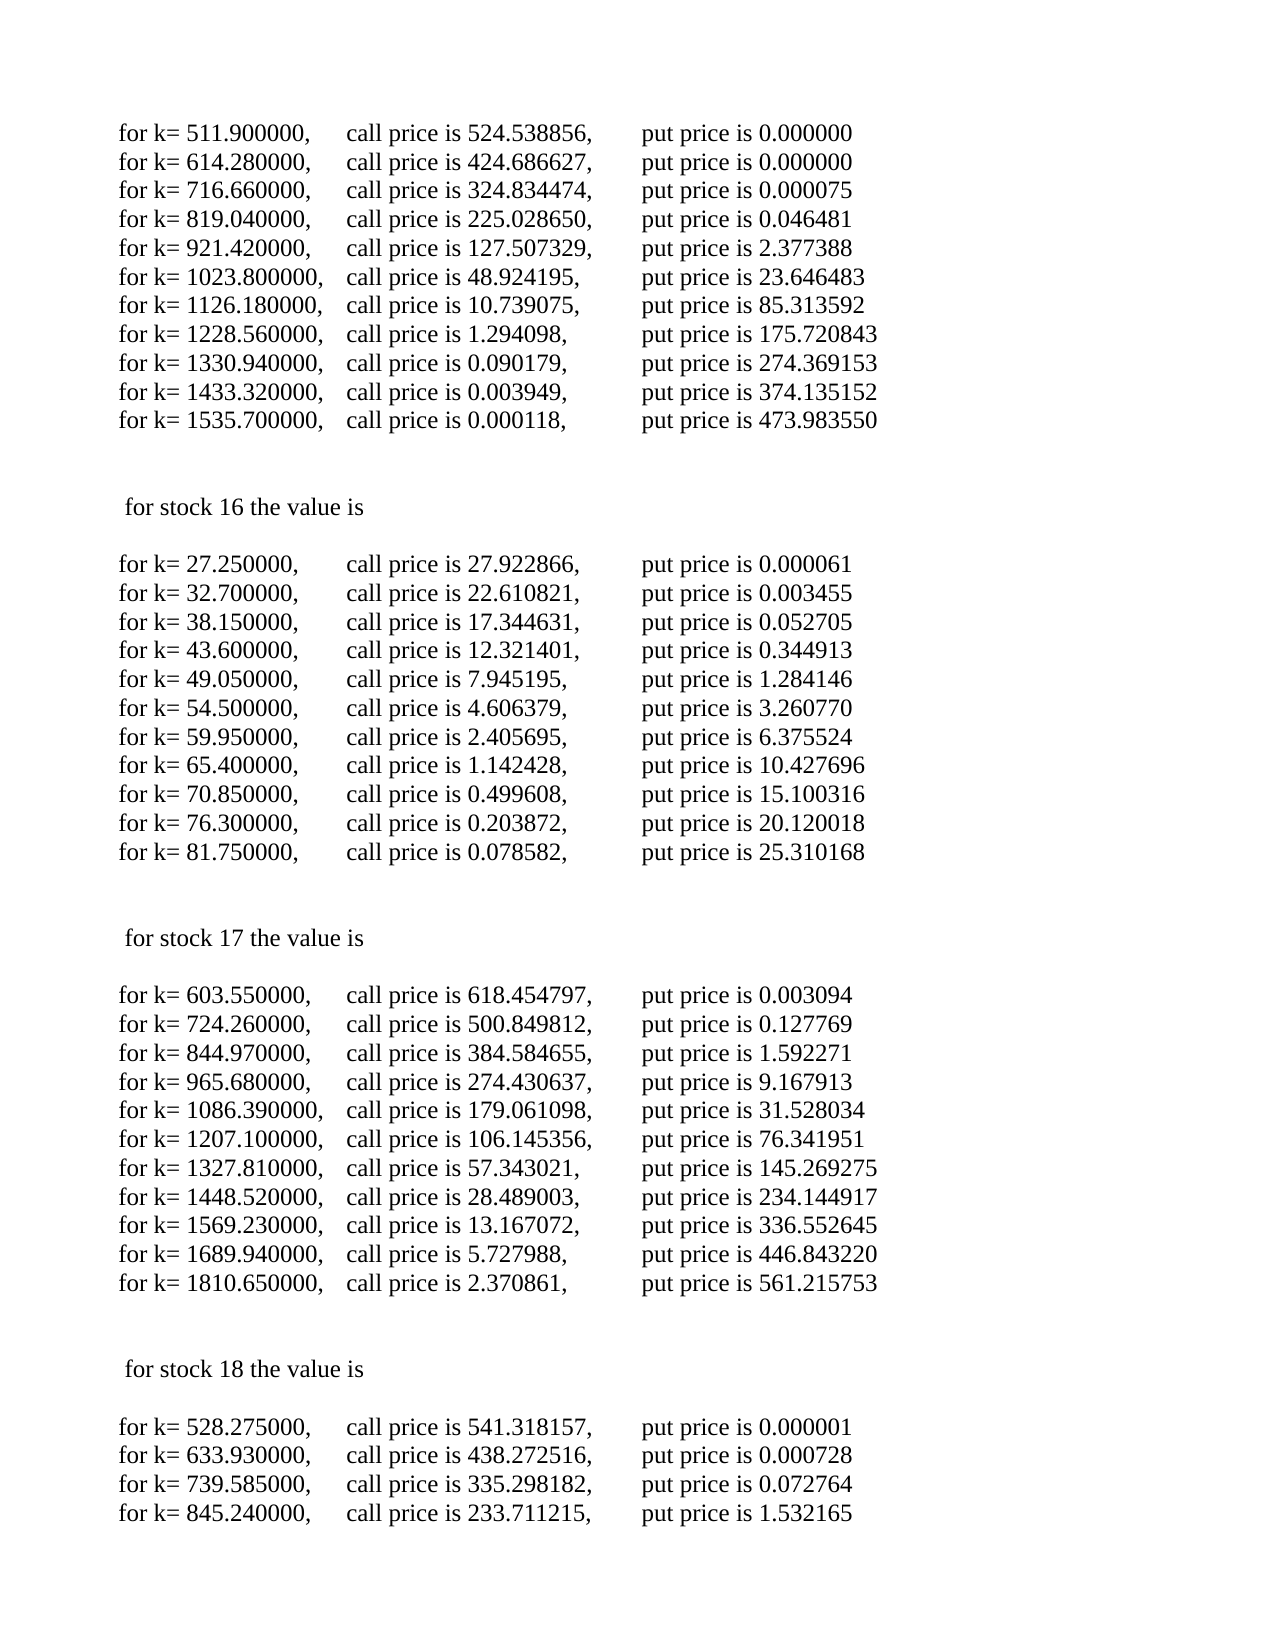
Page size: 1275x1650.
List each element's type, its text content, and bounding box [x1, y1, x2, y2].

text for k= 27.250000, call price is 27.922866, put price is 0.000061 [118, 549, 1157, 578]
text for k= 921.420000, call price is 127.507329, put price is 2.377388 [118, 233, 1157, 262]
text for k= 724.260000, call price is 500.849812, put price is 0.127769 [118, 1009, 1157, 1038]
text for k= 1448.520000, call price is 28.489003, put price is 234.144917 [118, 1182, 1157, 1211]
text for k= 1810.650000, call price is 2.370861, put price is 561.215753 [118, 1268, 1157, 1297]
text for k= 819.040000, call price is 225.028650, put price is 0.046481 [118, 204, 1157, 233]
text for k= 70.850000, call price is 0.499608, put price is 15.100316 [118, 779, 1157, 808]
text for k= 965.680000, call price is 274.430637, put price is 9.167913 [118, 1067, 1157, 1096]
text for k= 1126.180000, call price is 10.739075, put price is 85.313592 [118, 291, 1157, 319]
text for k= 65.400000, call price is 1.142428, put price is 10.427696 [118, 751, 1157, 779]
text for k= 603.550000, call price is 618.454797, put price is 0.003094 [118, 981, 1157, 1009]
text for k= 845.240000, call price is 233.711215, put price is 1.532165 [118, 1498, 1157, 1527]
text for k= 49.050000, call price is 7.945195, put price is 1.284146 [118, 664, 1157, 693]
text for k= 633.930000, call price is 438.272516, put price is 0.000728 [118, 1441, 1157, 1469]
text for k= 43.600000, call price is 12.321401, put price is 0.344913 [118, 636, 1157, 664]
text for k= 32.700000, call price is 22.610821, put price is 0.003455 [118, 578, 1157, 607]
text for k= 1689.940000, call price is 5.727988, put price is 446.843220 [118, 1239, 1157, 1268]
text for k= 1023.800000, call price is 48.924195, put price is 23.646483 [118, 262, 1157, 291]
text for k= 76.300000, call price is 0.203872, put price is 20.120018 [118, 808, 1157, 837]
text for k= 1228.560000, call price is 1.294098, put price is 175.720843 [118, 319, 1157, 348]
text for k= 511.900000, call price is 524.538856, put price is 0.000000 [118, 118, 1157, 147]
text for k= 1330.940000, call price is 0.090179, put price is 274.369153 [118, 348, 1157, 377]
text for k= 844.970000, call price is 384.584655, put price is 1.592271 [118, 1038, 1157, 1067]
text for k= 528.275000, call price is 541.318157, put price is 0.000001 [118, 1412, 1157, 1441]
text for k= 1535.700000, call price is 0.000118, put price is 473.983550 [118, 406, 1157, 434]
text for k= 54.500000, call price is 4.606379, put price is 3.260770 [118, 693, 1157, 722]
text for k= 614.280000, call price is 424.686627, put price is 0.000000 [118, 147, 1157, 176]
text for k= 1327.810000, call price is 57.343021, put price is 145.269275 [118, 1153, 1157, 1182]
text for k= 81.750000, call price is 0.078582, put price is 25.310168 [118, 837, 1157, 866]
text for k= 38.150000, call price is 17.344631, put price is 0.052705 [118, 607, 1157, 636]
text for k= 1433.320000, call price is 0.003949, put price is 374.135152 [118, 377, 1157, 406]
text for k= 1086.390000, call price is 179.061098, put price is 31.528034 [118, 1096, 1157, 1124]
text for stock 18 the value is [118, 1354, 1157, 1383]
text for stock 16 the value is [118, 492, 1157, 521]
text for k= 716.660000, call price is 324.834474, put price is 0.000075 [118, 176, 1157, 204]
text for stock 17 the value is [118, 923, 1157, 952]
text for k= 1207.100000, call price is 106.145356, put price is 76.341951 [118, 1124, 1157, 1153]
text for k= 1569.230000, call price is 13.167072, put price is 336.552645 [118, 1211, 1157, 1239]
text for k= 59.950000, call price is 2.405695, put price is 6.375524 [118, 722, 1157, 751]
text for k= 739.585000, call price is 335.298182, put price is 0.072764 [118, 1469, 1157, 1498]
